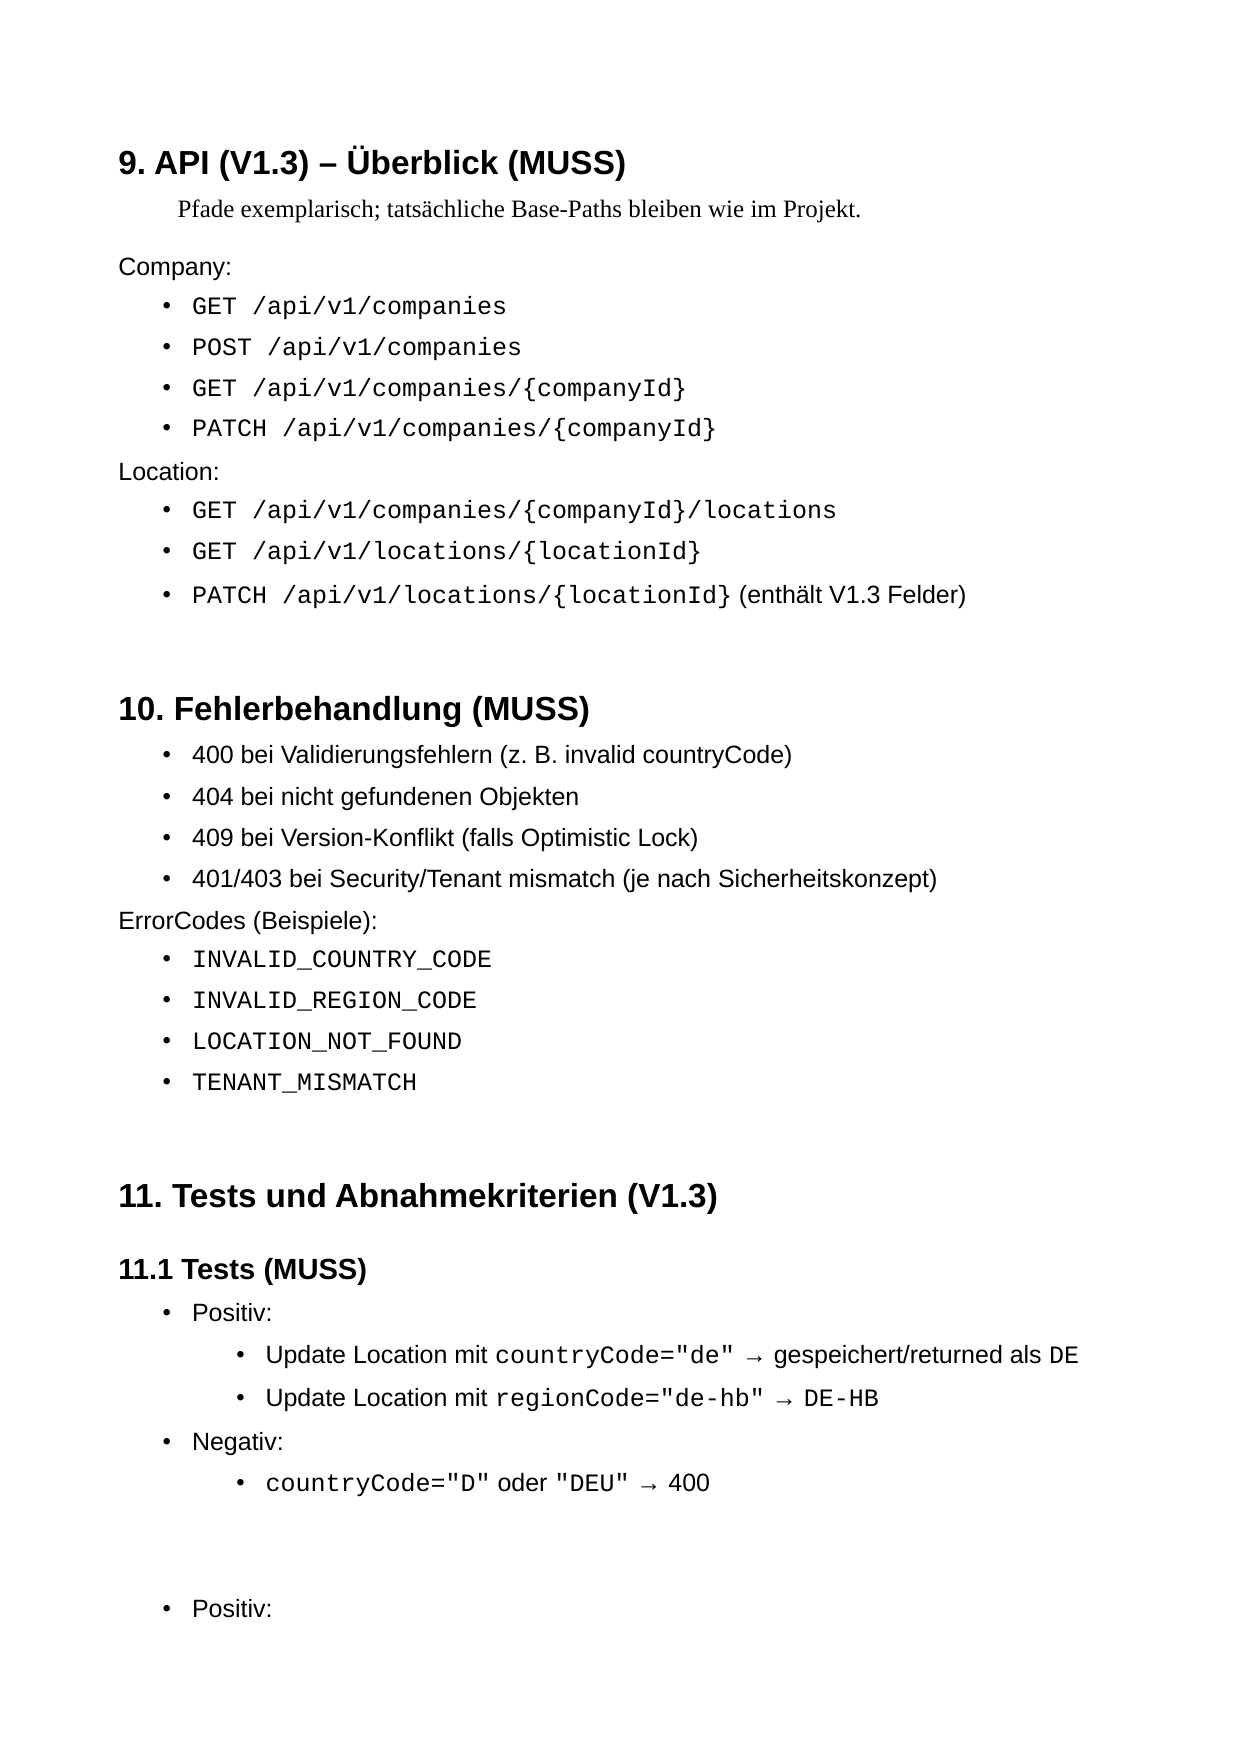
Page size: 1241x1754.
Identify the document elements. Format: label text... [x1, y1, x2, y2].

list Positiv: [162, 1298, 1122, 1327]
list countryCode="D" oder "DEU" → 400 [236, 1468, 1122, 1499]
list 401/403 bei Security/Tenant mismatch (je nach Sicherheitskonzept) [162, 864, 1122, 893]
subtitle 11. Tests und Abnahmekriterien (V1.3) [118, 1176, 1122, 1215]
list 409 bei Version-Konflikt (falls Optimistic Lock) [162, 823, 1122, 852]
list PATCH /api/v1/locations/{locationId} (enthält V1.3 Felder) [162, 580, 1122, 611]
list GET /api/v1/companies/{companyId}/locations [162, 498, 1122, 526]
list INVALID_REGION_CODE [162, 988, 1122, 1016]
list Negativ: [162, 1426, 1122, 1455]
list GET /api/v1/companies [162, 293, 1122, 322]
list Positiv: [162, 1594, 1122, 1623]
list GET /api/v1/locations/{locationId} [162, 539, 1122, 567]
text Location: [118, 457, 1122, 486]
list Update Location mit countryCode="de" → gespeichert/returned als DE [236, 1339, 1122, 1371]
list 400 bei Validierungsfehlern (z. B. invalid countryCode) [162, 740, 1122, 769]
list LOCATION_NOT_FOUND [162, 1029, 1122, 1057]
list POST /api/v1/companies [162, 334, 1122, 363]
list PATCH /api/v1/companies/{companyId} [162, 416, 1122, 444]
list 404 bei nicht gefundenen Objekten [162, 782, 1122, 811]
list GET /api/v1/companies/{companyId} [162, 375, 1122, 403]
list TENANT_MISMATCH [162, 1069, 1122, 1098]
subtitle 9. API (V1.3) – Überblick (MUSS) [118, 143, 1122, 182]
text Pfade exemplarisch; tatsächliche Base-Paths bleiben wie im Projekt. [177, 194, 1063, 223]
subtitle 11.1 Tests (MUSS) [118, 1252, 1122, 1286]
text ErrorCodes (Beispiele): [118, 906, 1122, 934]
text Company: [118, 252, 1122, 281]
list Update Location mit regionCode="de-hb" → DE-HB [236, 1383, 1122, 1414]
list INVALID_COUNTRY_CODE [162, 947, 1122, 975]
subtitle 10. Fehlerbehandlung (MUSS) [118, 689, 1122, 728]
